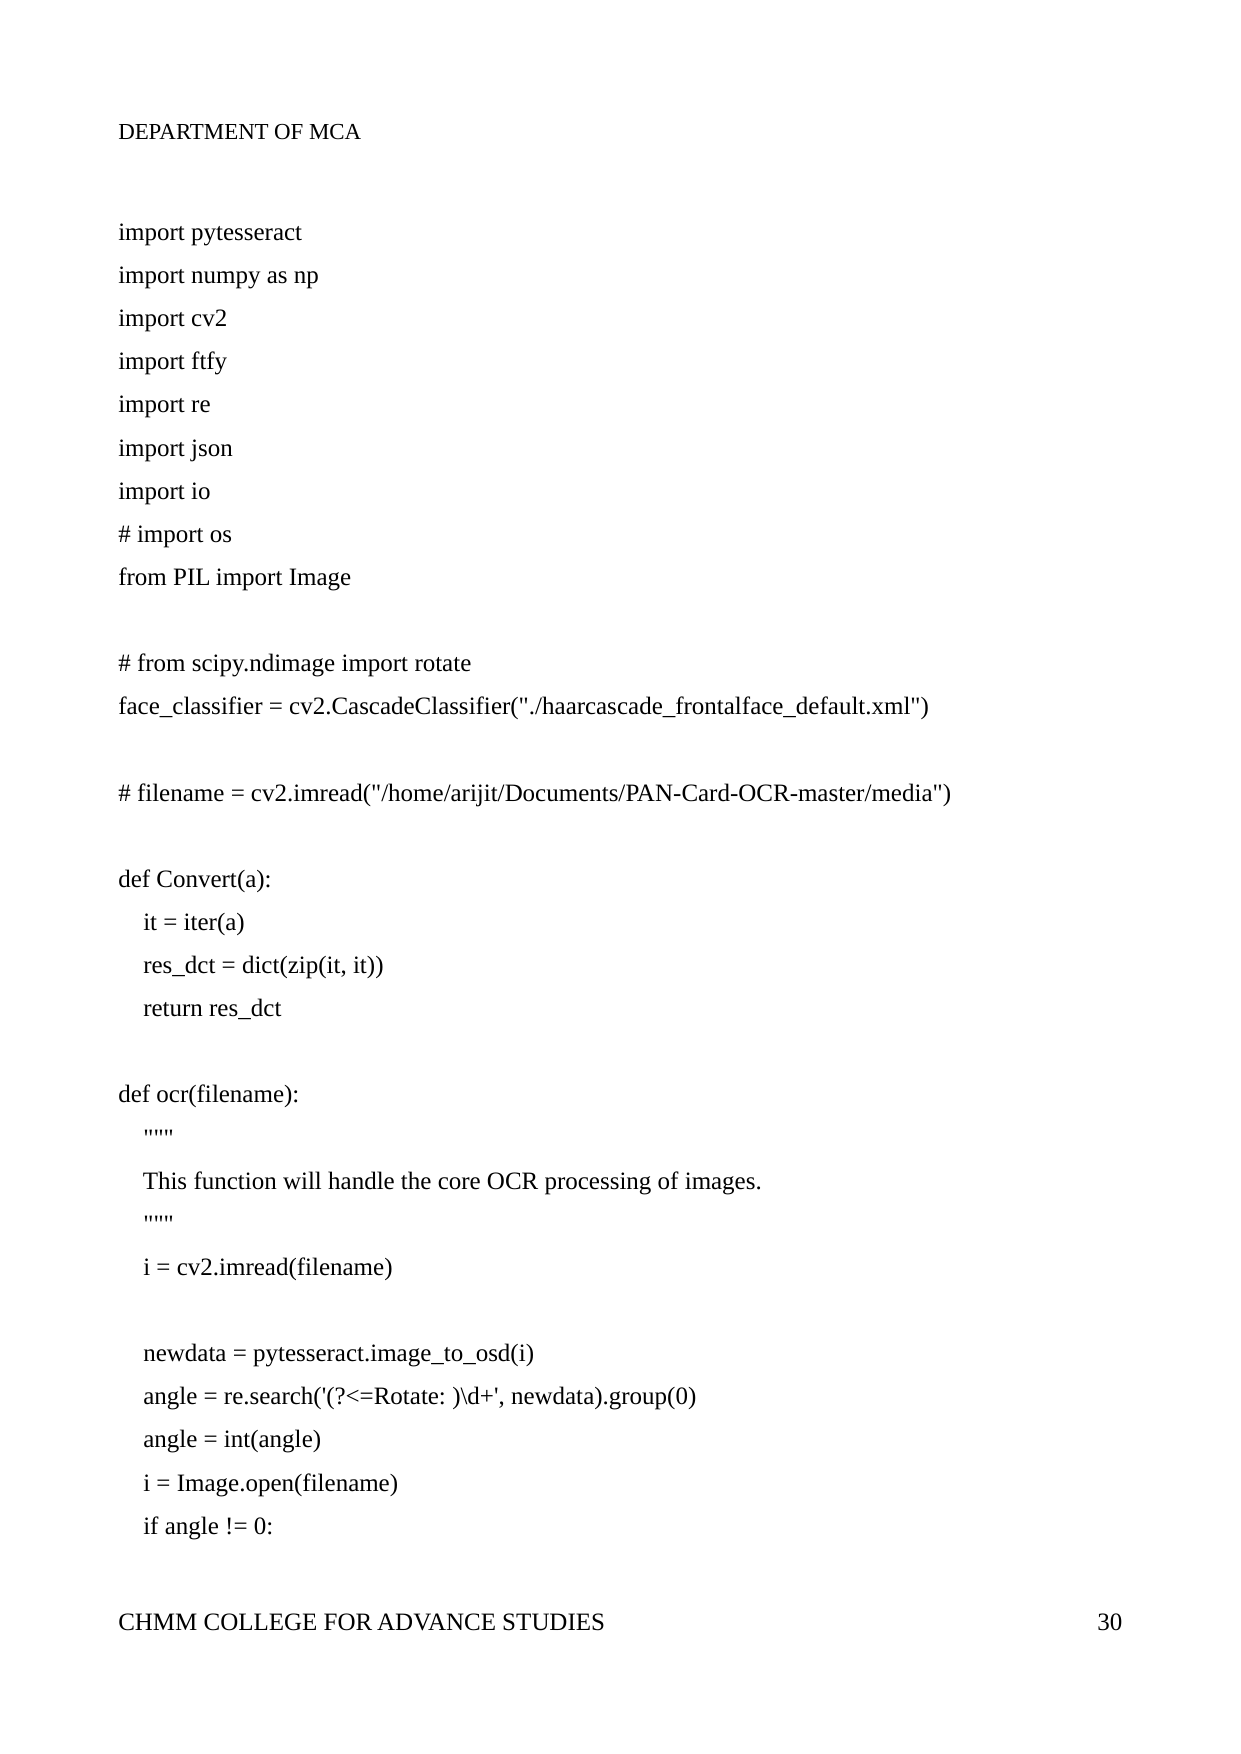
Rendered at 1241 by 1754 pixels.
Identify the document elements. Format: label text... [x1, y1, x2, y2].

text import pytesseract [118, 217, 1122, 246]
text import re [118, 389, 1122, 418]
text face_classifier = cv2.CascadeClassifier("./haarcascade_frontalface_default.xml") [118, 691, 1122, 720]
text from PIL import Image [118, 562, 1122, 591]
text import json [118, 433, 1122, 461]
text """ [118, 1123, 1122, 1151]
text # filename = cv2.imread("/home/arijit/Documents/PAN-Card-OCR-master/media") [118, 778, 1122, 806]
text # import os [118, 519, 1122, 548]
text import io [118, 476, 1122, 504]
text i = Image.open(filename) [118, 1468, 1122, 1496]
text angle = int(angle) [118, 1424, 1122, 1453]
text import numpy as np [118, 260, 1122, 289]
text This function will handle the core OCR processing of images. [118, 1166, 1122, 1194]
text # from scipy.ndimage import rotate [118, 648, 1122, 677]
text def ocr(filename): [118, 1079, 1122, 1108]
text def Convert(a): [118, 864, 1122, 893]
text return res_dct [118, 993, 1122, 1022]
text import ftfy [118, 346, 1122, 375]
text """ [118, 1209, 1122, 1238]
text i = cv2.imread(filename) [118, 1252, 1122, 1281]
text angle = re.search('(?<=Rotate: )\d+', newdata).group(0) [118, 1381, 1122, 1410]
text import cv2 [118, 303, 1122, 332]
text newdata = pytesseract.image_to_osd(i) [118, 1338, 1122, 1367]
text res_dct = dict(zip(it, it)) [118, 950, 1122, 979]
text it = iter(a) [118, 907, 1122, 936]
text if angle != 0: [118, 1511, 1122, 1539]
